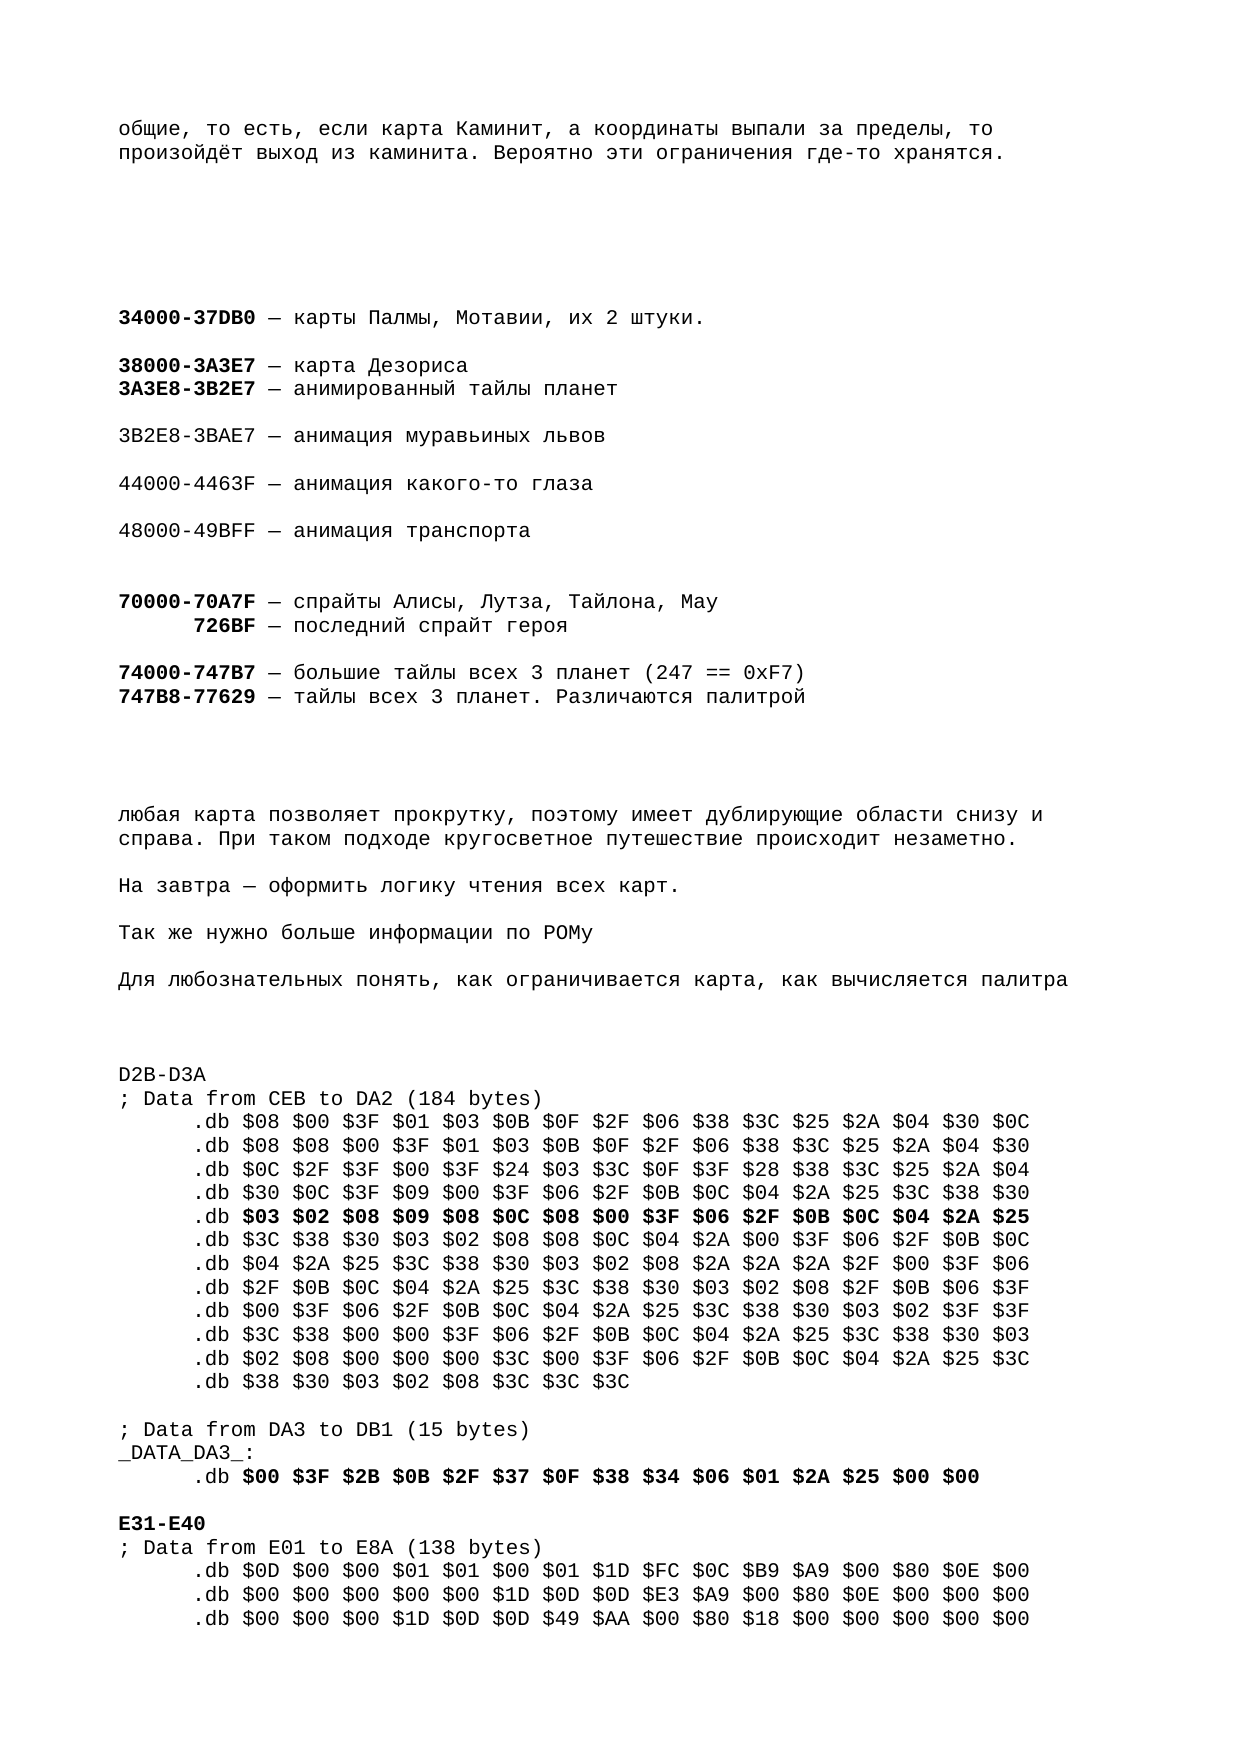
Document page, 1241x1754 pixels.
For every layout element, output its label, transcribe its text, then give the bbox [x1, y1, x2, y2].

text .db $02 $08 $00 $00 $00 $3C $00 $3F $06 $2F $0B $0C $04 $2A $25 $3C [118, 1348, 1122, 1371]
text .db $0C $2F $3F $00 $3F $24 $03 $3C $0F $3F $28 $38 $3C $25 $2A $04 [118, 1158, 1122, 1182]
text Так же нужно больше информации по РОМу [118, 922, 1122, 946]
text общие, то есть, если карта Каминит, а координаты выпали за пределы, то произойдёт выход из каминита. Вероятно эти ограничения где-то хранятся. [118, 118, 1122, 165]
text 48000-49BFF — анимация транспорта [118, 520, 1122, 544]
text ; Data from DA3 to DB1 (15 bytes) [118, 1419, 1122, 1442]
text 3B2E8-3BAE7 — анимация муравьиных львов [118, 426, 1122, 449]
text 747B8-77629 — тайлы всех 3 планет. Различаются палитрой [118, 686, 1122, 709]
text .db $00 $3F $06 $2F $0B $0C $04 $2A $25 $3C $38 $30 $03 $02 $3F $3F [118, 1300, 1122, 1324]
text .db $3C $38 $30 $03 $02 $08 $08 $0C $04 $2A $00 $3F $06 $2F $0B $0C [118, 1229, 1122, 1253]
text любая карта позволяет прокрутку, поэтому имеет дублирующие области снизу и справа. При таком подходе кругосветное путешествие происходит незаметно. [118, 804, 1122, 851]
text ; Data from E01 to E8A (138 bytes) [118, 1537, 1122, 1561]
text 726BF — последний спрайт героя [118, 615, 1122, 638]
text .db $00 $3F $2B $0B $2F $37 $0F $38 $34 $06 $01 $2A $25 $00 $00 [118, 1466, 1122, 1489]
text .db $38 $30 $03 $02 $08 $3C $3C $3C [118, 1371, 1122, 1395]
text 3A3E8-3B2E7 — анимированный тайлы планет [118, 378, 1122, 402]
text .db $03 $02 $08 $09 $08 $0C $08 $00 $3F $06 $2F $0B $0C $04 $2A $25 [118, 1206, 1122, 1229]
text .db $2F $0B $0C $04 $2A $25 $3C $38 $30 $03 $02 $08 $2F $0B $06 $3F [118, 1277, 1122, 1300]
text 34000-37DB0 — карты Палмы, Мотавии, их 2 штуки. [118, 307, 1122, 331]
text D2B-D3A [118, 1064, 1122, 1088]
text .db $0D $00 $00 $01 $01 $00 $01 $1D $FC $0C $B9 $A9 $00 $80 $0E $00 [118, 1561, 1122, 1584]
text .db $08 $00 $3F $01 $03 $0B $0F $2F $06 $38 $3C $25 $2A $04 $30 $0C [118, 1111, 1122, 1135]
text Для любознательных понять, как ограничивается карта, как вычисляется палитра [118, 969, 1122, 993]
text .db $04 $2A $25 $3C $38 $30 $03 $02 $08 $2A $2A $2A $2F $00 $3F $06 [118, 1253, 1122, 1277]
text .db $3C $38 $00 $00 $3F $06 $2F $0B $0C $04 $2A $25 $3C $38 $30 $03 [118, 1324, 1122, 1348]
text 38000-3A3E7 — карта Дезориса [118, 354, 1122, 378]
text E31-E40 [118, 1513, 1122, 1537]
text _DATA_DA3_: [118, 1442, 1122, 1466]
text ; Data from CEB to DA2 (184 bytes) [118, 1088, 1122, 1111]
text 44000-4463F — анимация какого-то глаза [118, 473, 1122, 496]
text .db $30 $0C $3F $09 $00 $3F $06 $2F $0B $0C $04 $2A $25 $3C $38 $30 [118, 1182, 1122, 1206]
text 74000-747B7 — большие тайлы всех 3 планет (247 == 0xF7) [118, 662, 1122, 686]
text .db $08 $08 $00 $3F $01 $03 $0B $0F $2F $06 $38 $3C $25 $2A $04 $30 [118, 1135, 1122, 1158]
text На завтра — оформить логику чтения всех карт. [118, 875, 1122, 898]
text .db $00 $00 $00 $00 $00 $1D $0D $0D $E3 $A9 $00 $80 $0E $00 $00 $00 [118, 1584, 1122, 1608]
text 70000-70A7F — спрайты Алисы, Лутза, Тайлона, Мау [118, 591, 1122, 615]
text .db $00 $00 $00 $1D $0D $0D $49 $AA $00 $80 $18 $00 $00 $00 $00 $00 [118, 1608, 1122, 1631]
